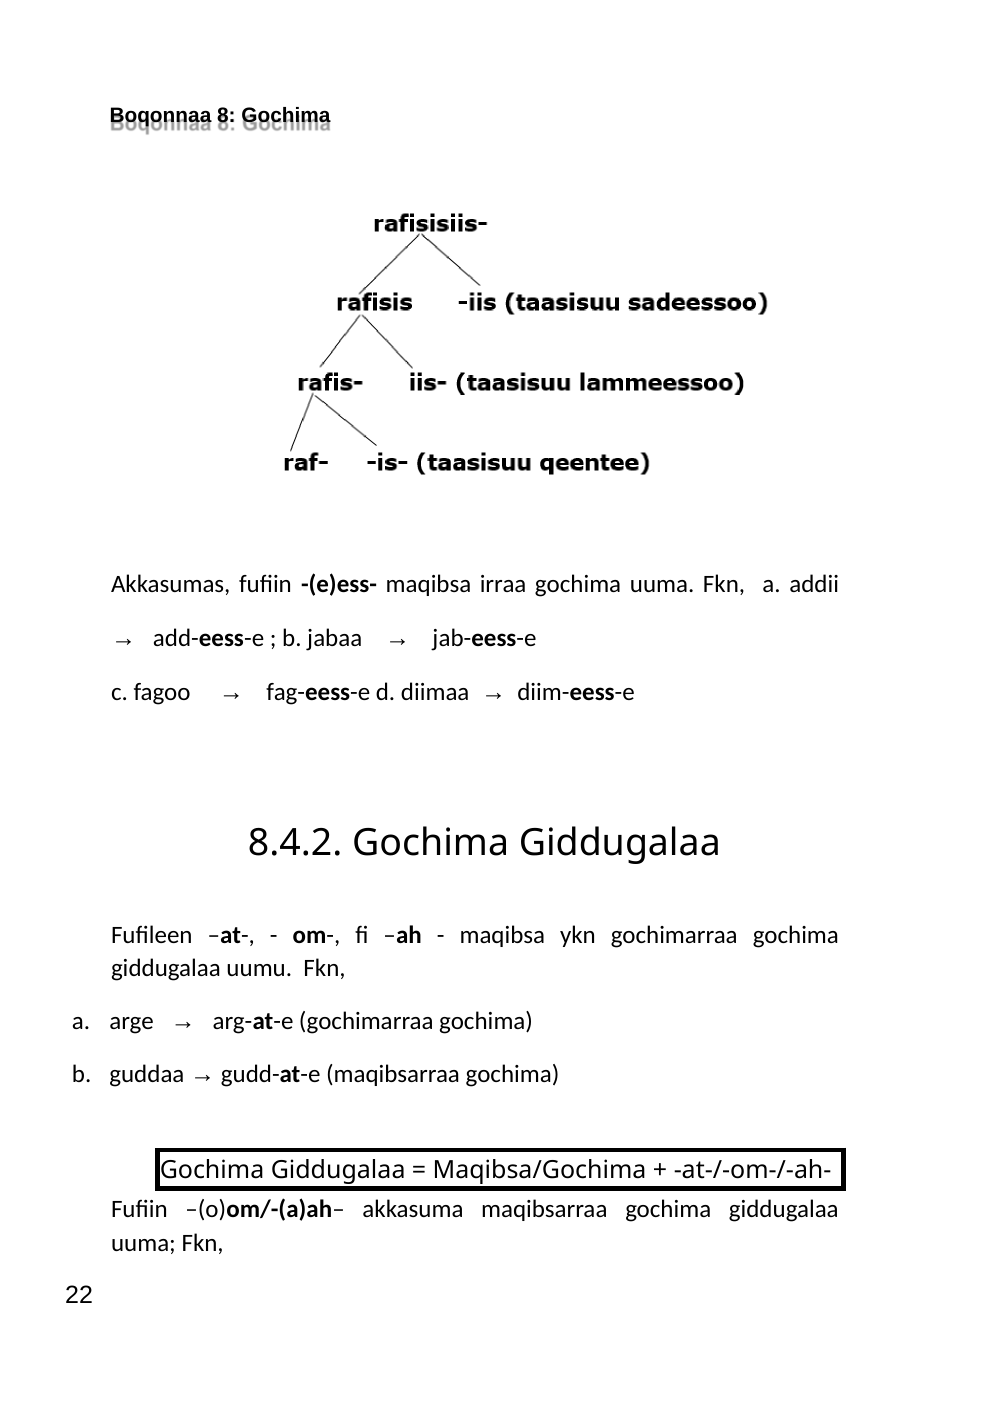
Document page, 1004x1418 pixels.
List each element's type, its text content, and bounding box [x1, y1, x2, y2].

text Fufileen –at-, - om-, fi –ah - maqibsa ykn gochimarraa gochima giddugalaa uumu. Fkn, [111, 919, 839, 983]
text Gochima Giddugalaa = Maqibsa/Gochima + -at-/-om-/-ah- [160, 1152, 841, 1186]
list guddaa → gudd-at-e (maqibsarraa gochima) [72, 1058, 839, 1089]
subtitle 8.4.2. Gochima Giddugalaa [107, 815, 846, 866]
picture [95, 102, 357, 149]
picture [158, 151, 815, 542]
text Akkasumas, fufiin -(e)ess- maqibsa irraa gochima uuma. Fkn, a. addii → add-eess-e ; b. jabaa → jab-eess-e [111, 568, 839, 652]
list arge → arg-at-e (gochimarraa gochima) [72, 1005, 839, 1036]
text Fufiin –(o)om/-(a)ah– akkasuma maqibsarraa gochima giddugalaa uuma; Fkn, [111, 1193, 839, 1257]
text c. fagoo → fag-eess-e d. diimaa → diim-eess-e [111, 676, 839, 707]
